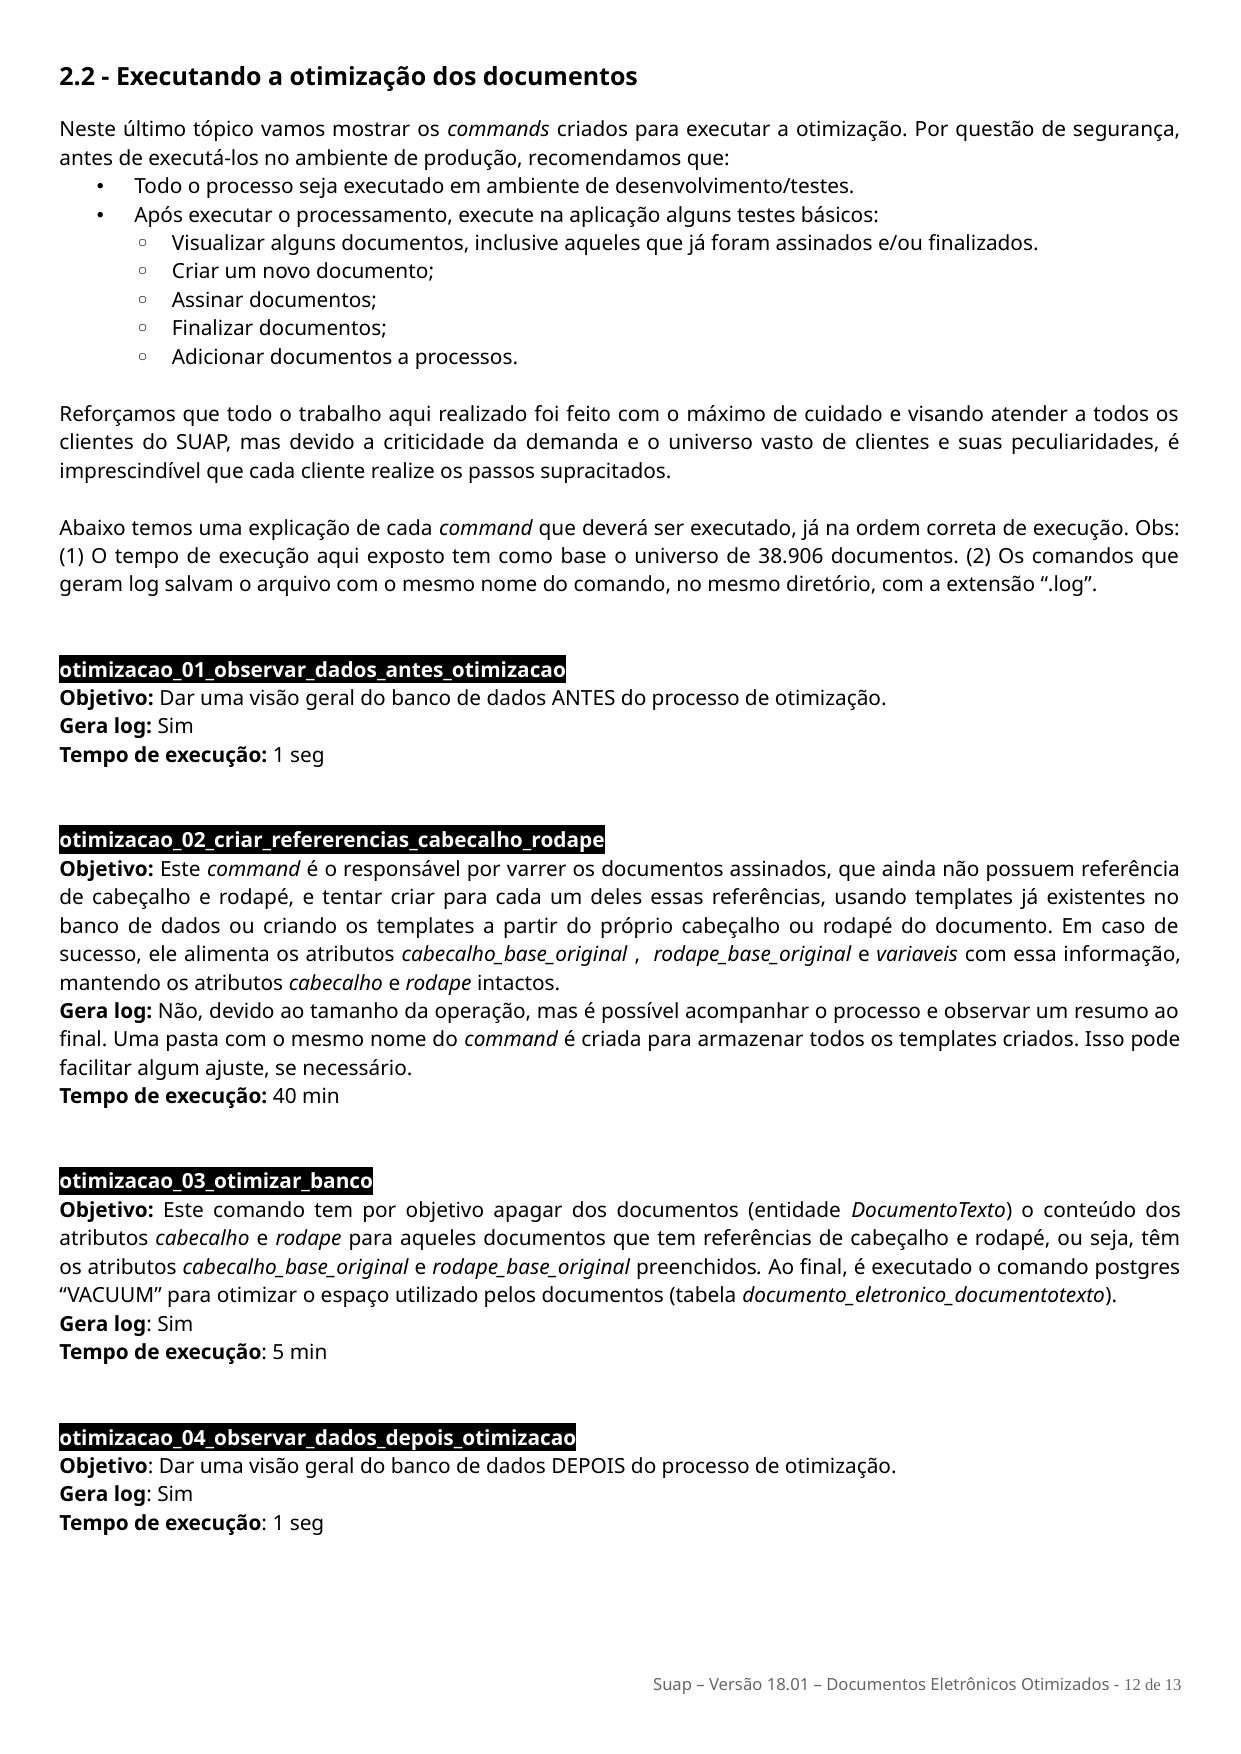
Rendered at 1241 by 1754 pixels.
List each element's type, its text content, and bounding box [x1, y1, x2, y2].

text Tempo de execução: 5 min [59, 1337, 1181, 1366]
list Todo o processo seja executado em ambiente de desenvolvimento/testes. [97, 171, 1181, 200]
text otimizacao_01_observar_dados_antes_otimizacao [59, 655, 1181, 683]
text 2.2 - Executando a otimização dos documentos [59, 59, 1181, 93]
list Após executar o processamento, execute na aplicação alguns testes básicos: [97, 200, 1181, 228]
text Reforçamos que todo o trabalho aqui realizado foi feito com o máximo de cuidado e visando atender a todos os clientes do SUAP, mas devido a criticidade da demanda e o universo vasto de clientes e suas peculiaridades, é imprescindível que cada cliente realize os passos supracitados. [59, 399, 1181, 484]
text Tempo de execução: 40 min [59, 1081, 1181, 1110]
text Abaixo temos uma explicação de cada command que deverá ser executado, já na ordem correta de execução. Obs: (1) O tempo de execução aqui exposto tem como base o universo de 38.906 documentos. (2) Os comandos que geram log salvam o arquivo com o mesmo nome do comando, no mesmo diretório, com a extensão “.log”. [59, 513, 1181, 598]
text Objetivo: Dar uma visão geral do banco de dados DEPOIS do processo de otimização. [59, 1451, 1181, 1479]
text Gera log: Sim [59, 1479, 1181, 1508]
text Gera log: Sim [59, 712, 1181, 740]
list Assinar documentos; [134, 285, 1181, 313]
text Objetivo: Este command é o responsável por varrer os documentos assinados, que ainda não possuem referência de cabeçalho e rodapé, e tentar criar para cada um deles essas referências, usando templates já existentes no banco de dados ou criando os templates a partir do próprio cabeçalho ou rodapé do documento. Em caso de sucesso, ele alimenta os atributos cabecalho_base_original , rodape_base_original e variaveis com essa informação, mantendo os atributos cabecalho e rodape intactos. [59, 854, 1181, 996]
list Criar um novo documento; [134, 257, 1181, 285]
text Objetivo: Dar uma visão geral do banco de dados ANTES do processo de otimização. [59, 683, 1181, 712]
text Objetivo: Este comando tem por objetivo apagar dos documentos (entidade DocumentoTexto) o conteúdo dos atributos cabecalho e rodape para aqueles documentos que tem referências de cabeçalho e rodapé, ou seja, têm os atributos cabecalho_base_original e rodape_base_original preenchidos. Ao final, é executado o comando postgres “VACUUM” para otimizar o espaço utilizado pelos documentos (tabela documento_eletronico_documentotexto). [59, 1195, 1181, 1309]
text otimizacao_02_criar_refererencias_cabecalho_rodape [59, 825, 1181, 854]
list Visualizar alguns documentos, inclusive aqueles que já foram assinados e/ou finalizados. [134, 228, 1181, 257]
text Neste último tópico vamos mostrar os commands criados para executar a otimização. Por questão de segurança, antes de executá-los no ambiente de produção, recomendamos que: [59, 114, 1181, 171]
text otimizacao_04_observar_dados_depois_otimizacao [59, 1423, 1181, 1451]
text Gera log: Não, devido ao tamanho da operação, mas é possível acompanhar o processo e observar um resumo ao final. Uma pasta com o mesmo nome do command é criada para armazenar todos os templates criados. Isso pode facilitar algum ajuste, se necessário. [59, 996, 1181, 1081]
list Finalizar documentos; [134, 313, 1181, 342]
text Tempo de execução: 1 seg [59, 740, 1181, 768]
text Tempo de execução: 1 seg [59, 1508, 1181, 1536]
text Gera log: Sim [59, 1309, 1181, 1337]
list Adicionar documentos a processos. [134, 342, 1181, 370]
text otimizacao_03_otimizar_banco [59, 1167, 1181, 1195]
